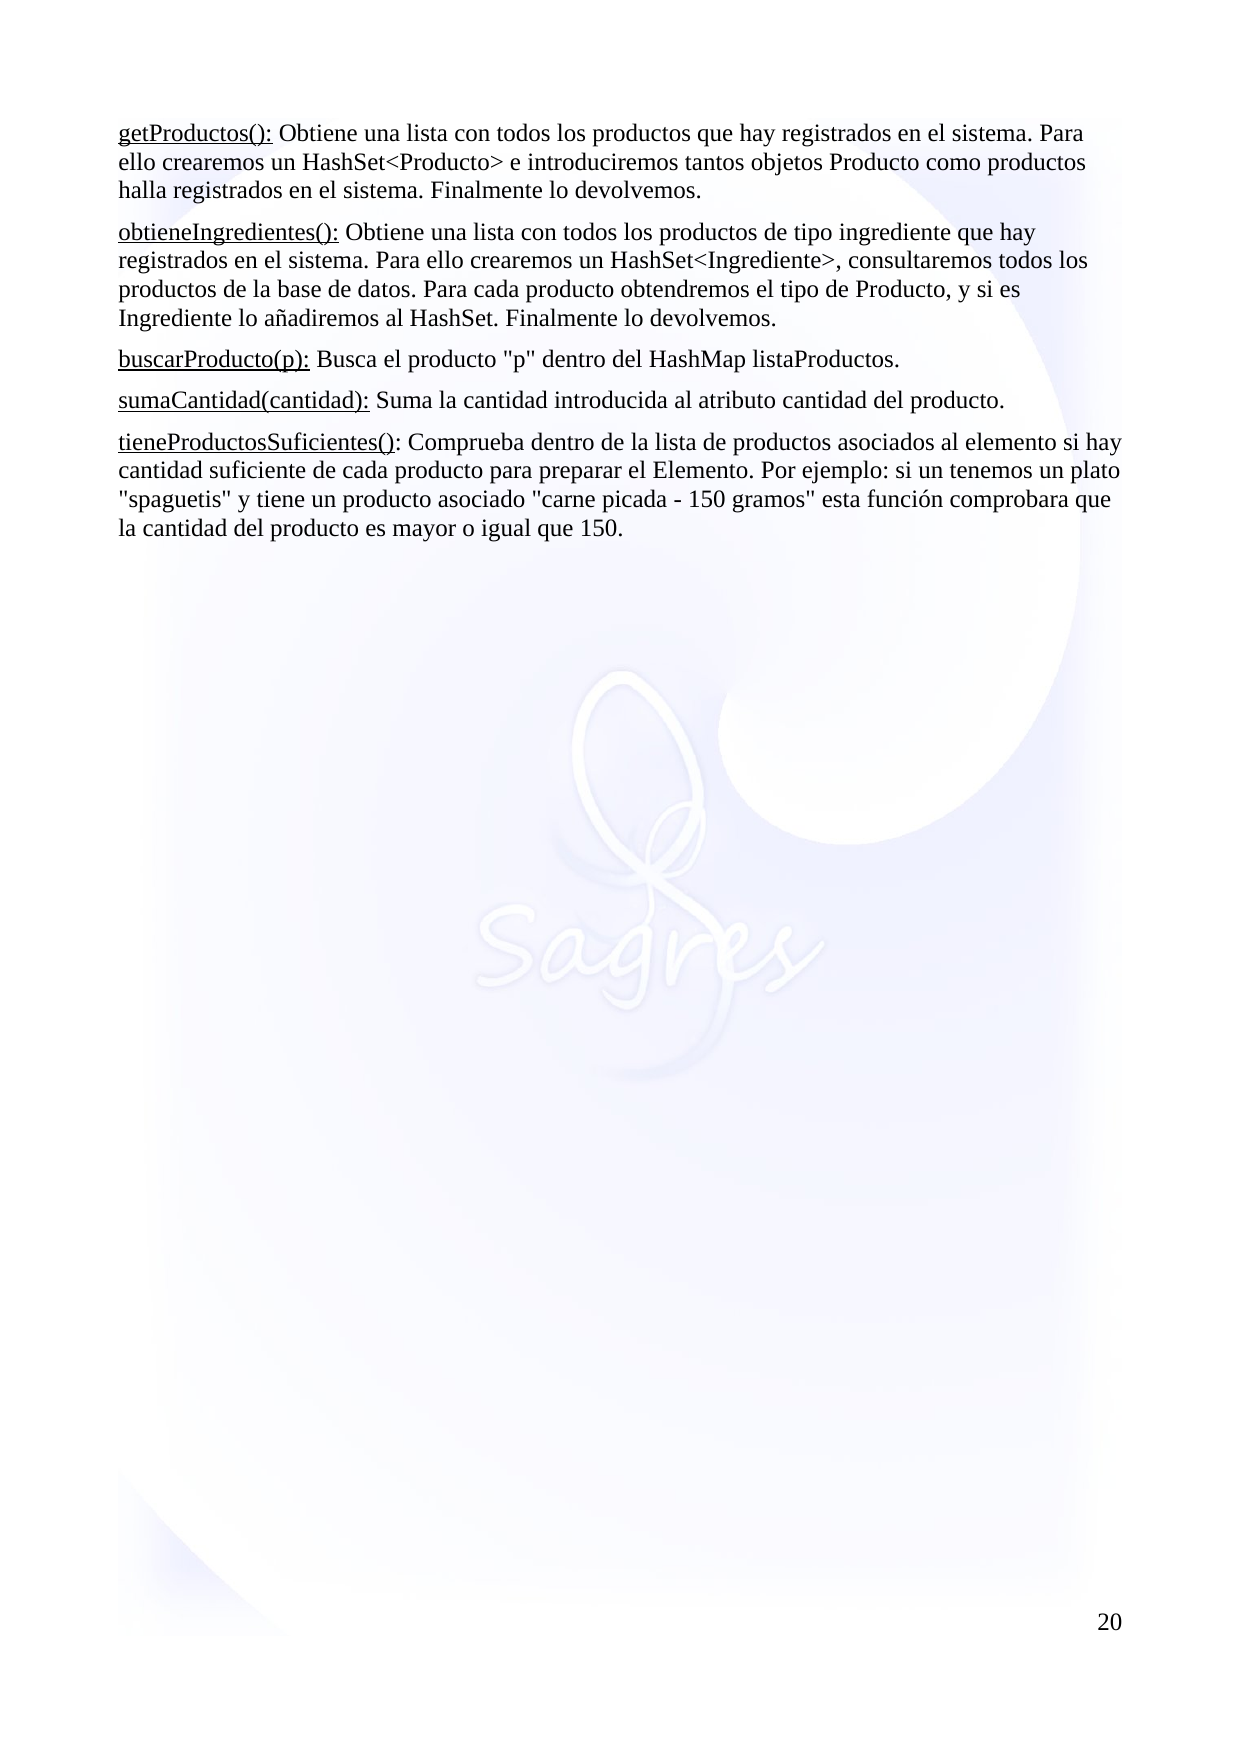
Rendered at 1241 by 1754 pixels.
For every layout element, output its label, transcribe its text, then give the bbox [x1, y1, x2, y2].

text tieneProductosSuficientes(): Comprueba dentro de la lista de productos asociados al elemento si hay cantidad suficiente de cada producto para preparar el Elemento. Por ejemplo: si un tenemos un plato "spaguetis" y tiene un producto asociado "carne picada - 150 gramos" esta función comprobara que la cantidad del producto es mayor o igual que 150. [118, 427, 1122, 542]
picture [118, 542, 1122, 1636]
picture [118, 332, 1122, 344]
text buscarProducto(p): Busca el producto "p" dentro del HashMap listaProductos. [118, 344, 1122, 373]
text obtieneIngredientes(): Obtiene una lista con todos los productos de tipo ingrediente que hay registrados en el sistema. Para ello crearemos un HashSet<Ingrediente>, consultaremos todos los productos de la base de datos. Para cada producto obtendremos el tipo de Producto, y si es Ingrediente lo añadiremos al HashSet. Finalmente lo devolvemos. [118, 217, 1122, 332]
picture [118, 414, 1122, 427]
text getProductos(): Obtiene una lista con todos los productos que hay registrados en el sistema. Para ello crearemos un HashSet<Producto> e introduciremos tantos objetos Producto como productos halla registrados en el sistema. Finalmente lo devolvemos. [118, 118, 1122, 204]
picture [118, 204, 1122, 217]
picture [118, 373, 1122, 386]
text sumaCantidad(cantidad): Suma la cantidad introducida al atributo cantidad del producto. [118, 386, 1122, 414]
